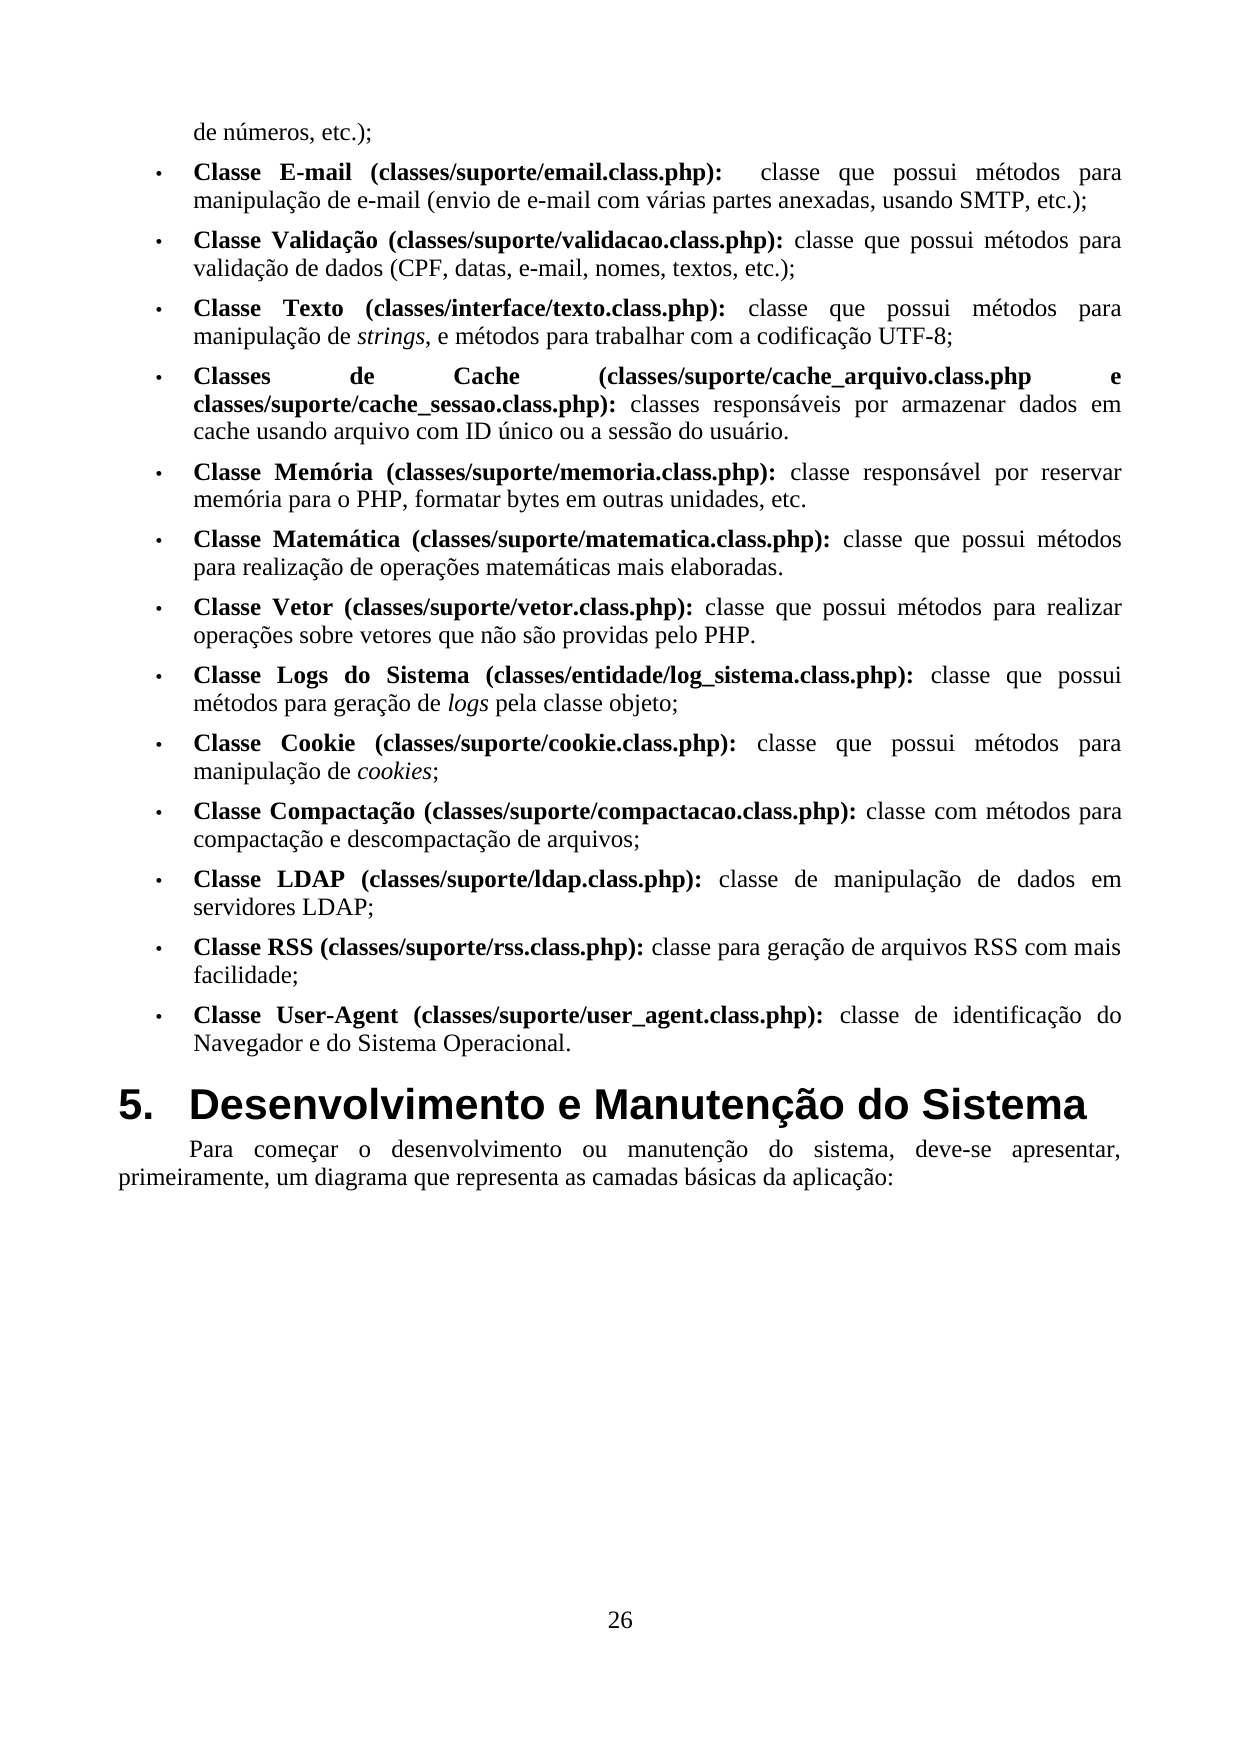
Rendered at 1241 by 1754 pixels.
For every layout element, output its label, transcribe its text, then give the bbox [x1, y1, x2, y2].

list Classe LDAP (classes/suporte/ldap.class.php): classe de manipulação de dados em servidores LDAP; [156, 865, 1122, 921]
list Classe Cookie (classes/suporte/cookie.class.php): classe que possui métodos para manipulação de cookies; [156, 729, 1122, 785]
list Classe Texto (classes/interface/texto.class.php): classe que possui métodos para manipulação de strings, e métodos para trabalhar com a codificação UTF-8; [156, 294, 1122, 349]
list Classe Vetor (classes/suporte/vetor.class.php): classe que possui métodos para realizar operações sobre vetores que não são providas pelo PHP. [156, 593, 1122, 649]
list Classe Logs do Sistema (classes/entidade/log_sistema.class.php): classe que possui métodos para geração de logs pela classe objeto; [156, 661, 1122, 717]
list Classes de Cache (classes/suporte/cache_arquivo.class.php e classes/suporte/cache_sessao.class.php): classes responsáveis por armazenar dados em cache usando arquivo com ID único ou a sessão do usuário. [156, 362, 1122, 445]
list Classe User-Agent (classes/suporte/user_agent.class.php): classe de identificação do Navegador e do Sistema Operacional. [156, 1001, 1122, 1056]
list Classe Compactação (classes/suporte/compactacao.class.php): classe com métodos para compactação e descompactação de arquivos; [156, 797, 1122, 853]
list Classe E-mail (classes/suporte/email.class.php): classe que possui métodos para manipulação de e-mail (envio de e-mail com várias partes anexadas, usando SMTP, etc.); [156, 158, 1122, 214]
list Classe Validação (classes/suporte/validacao.class.php): classe que possui métodos para validação de dados (CPF, datas, e-mail, nomes, textos, etc.); [156, 226, 1122, 282]
list Classe Memória (classes/suporte/memoria.class.php): classe responsável por reservar memória para o PHP, formatar bytes em outras unidades, etc. [156, 458, 1122, 513]
list de números, etc.); [156, 118, 1122, 146]
list Classe RSS (classes/suporte/rss.class.php): classe para geração de arquivos RSS com mais facilidade; [156, 933, 1122, 988]
list Classe Matemática (classes/suporte/matematica.class.php): classe que possui métodos para realização de operações matemáticas mais elaboradas. [156, 526, 1122, 581]
subtitle Desenvolvimento e Manutenção do Sistema [118, 1081, 1122, 1129]
text Para começar o desenvolvimento ou manutenção do sistema, deve-se apresentar, primeiramente, um diagrama que representa as camadas básicas da aplicação: [118, 1135, 1122, 1190]
